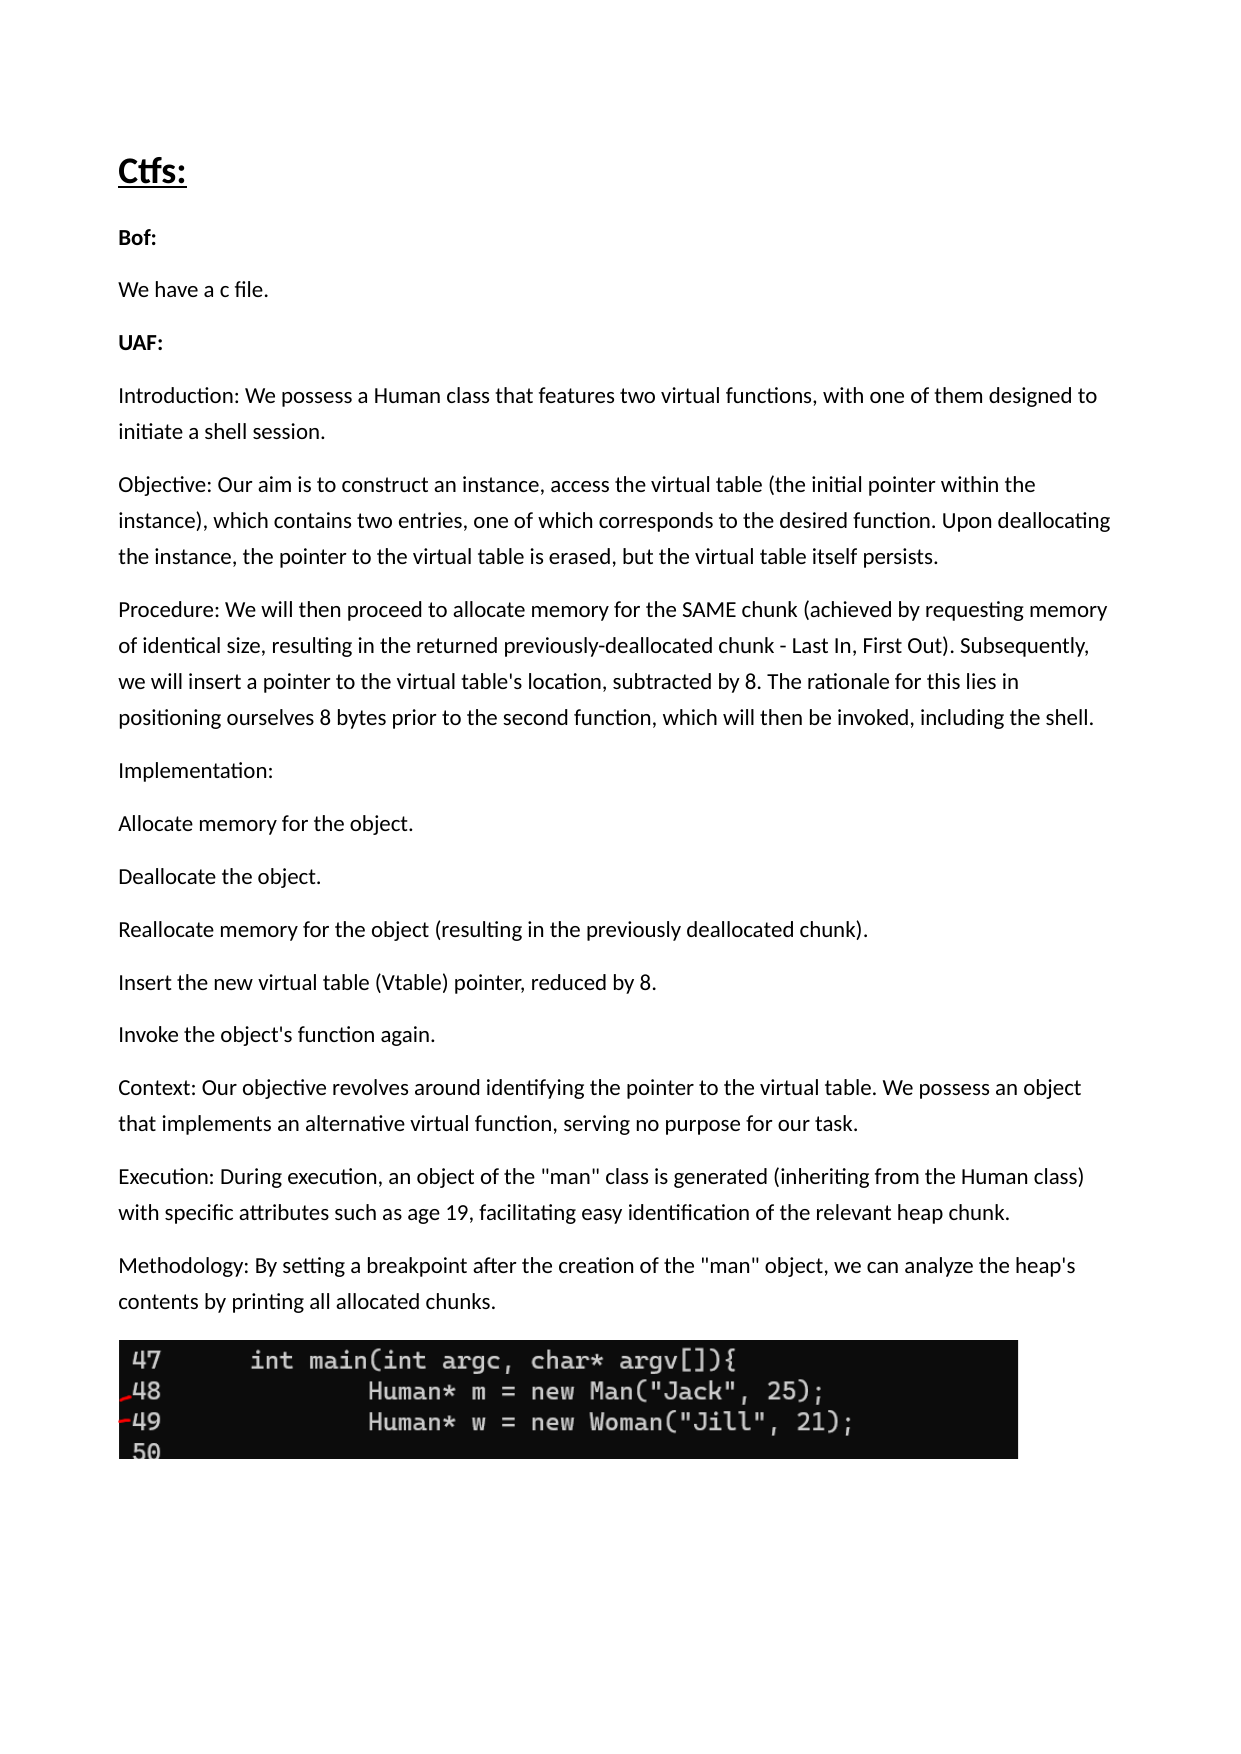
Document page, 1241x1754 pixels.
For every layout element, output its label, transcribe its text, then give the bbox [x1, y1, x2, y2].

text Deallocate the object. [118, 862, 1122, 890]
text We have a c file. [118, 275, 1122, 303]
text Procedure: We will then proceed to allocate memory for the SAME chunk (achieved by requesting memory of identical size, resulting in the returned previously-deallocated chunk - Last In, First Out). Subsequently, we will insert a pointer to the virtual table's location, subtracted by 8. The rationale for this lies in positioning ourselves 8 bytes prior to the second function, which will then be invoked, including the shell. [118, 595, 1122, 732]
picture [118, 1340, 1019, 1459]
text Reallocate memory for the object (resulting in the previously deallocated chunk). [118, 915, 1122, 943]
text UAF: [118, 328, 1122, 356]
text Invoke the object's function again. [118, 1020, 1122, 1048]
text Insert the new virtual table (Vtable) pointer, reduced by 8. [118, 968, 1122, 996]
text Methodology: By setting a breakpoint after the creation of the "man" object, we can analyze the heap's contents by printing all allocated chunks. [118, 1251, 1122, 1315]
text Ctfs: [118, 147, 1122, 193]
text Allocate memory for the object. [118, 809, 1122, 837]
text Context: Our objective revolves around identifying the pointer to the virtual table. We possess an object that implements an alternative virtual function, serving no purpose for our task. [118, 1073, 1122, 1137]
text Implementation: [118, 756, 1122, 784]
text Execution: During execution, an object of the "man" class is generated (inheriting from the Human class) with specific attributes such as age 19, facilitating easy identification of the relevant heap chunk. [118, 1162, 1122, 1226]
text Bof: [118, 223, 1122, 251]
text Objective: Our aim is to construct an instance, access the virtual table (the initial pointer within the instance), which contains two entries, one of which corresponds to the desired function. Upon deallocating the instance, the pointer to the virtual table is erased, but the virtual table itself persists. [118, 470, 1122, 570]
text Introduction: We possess a Human class that features two virtual functions, with one of them designed to initiate a shell session. [118, 381, 1122, 445]
